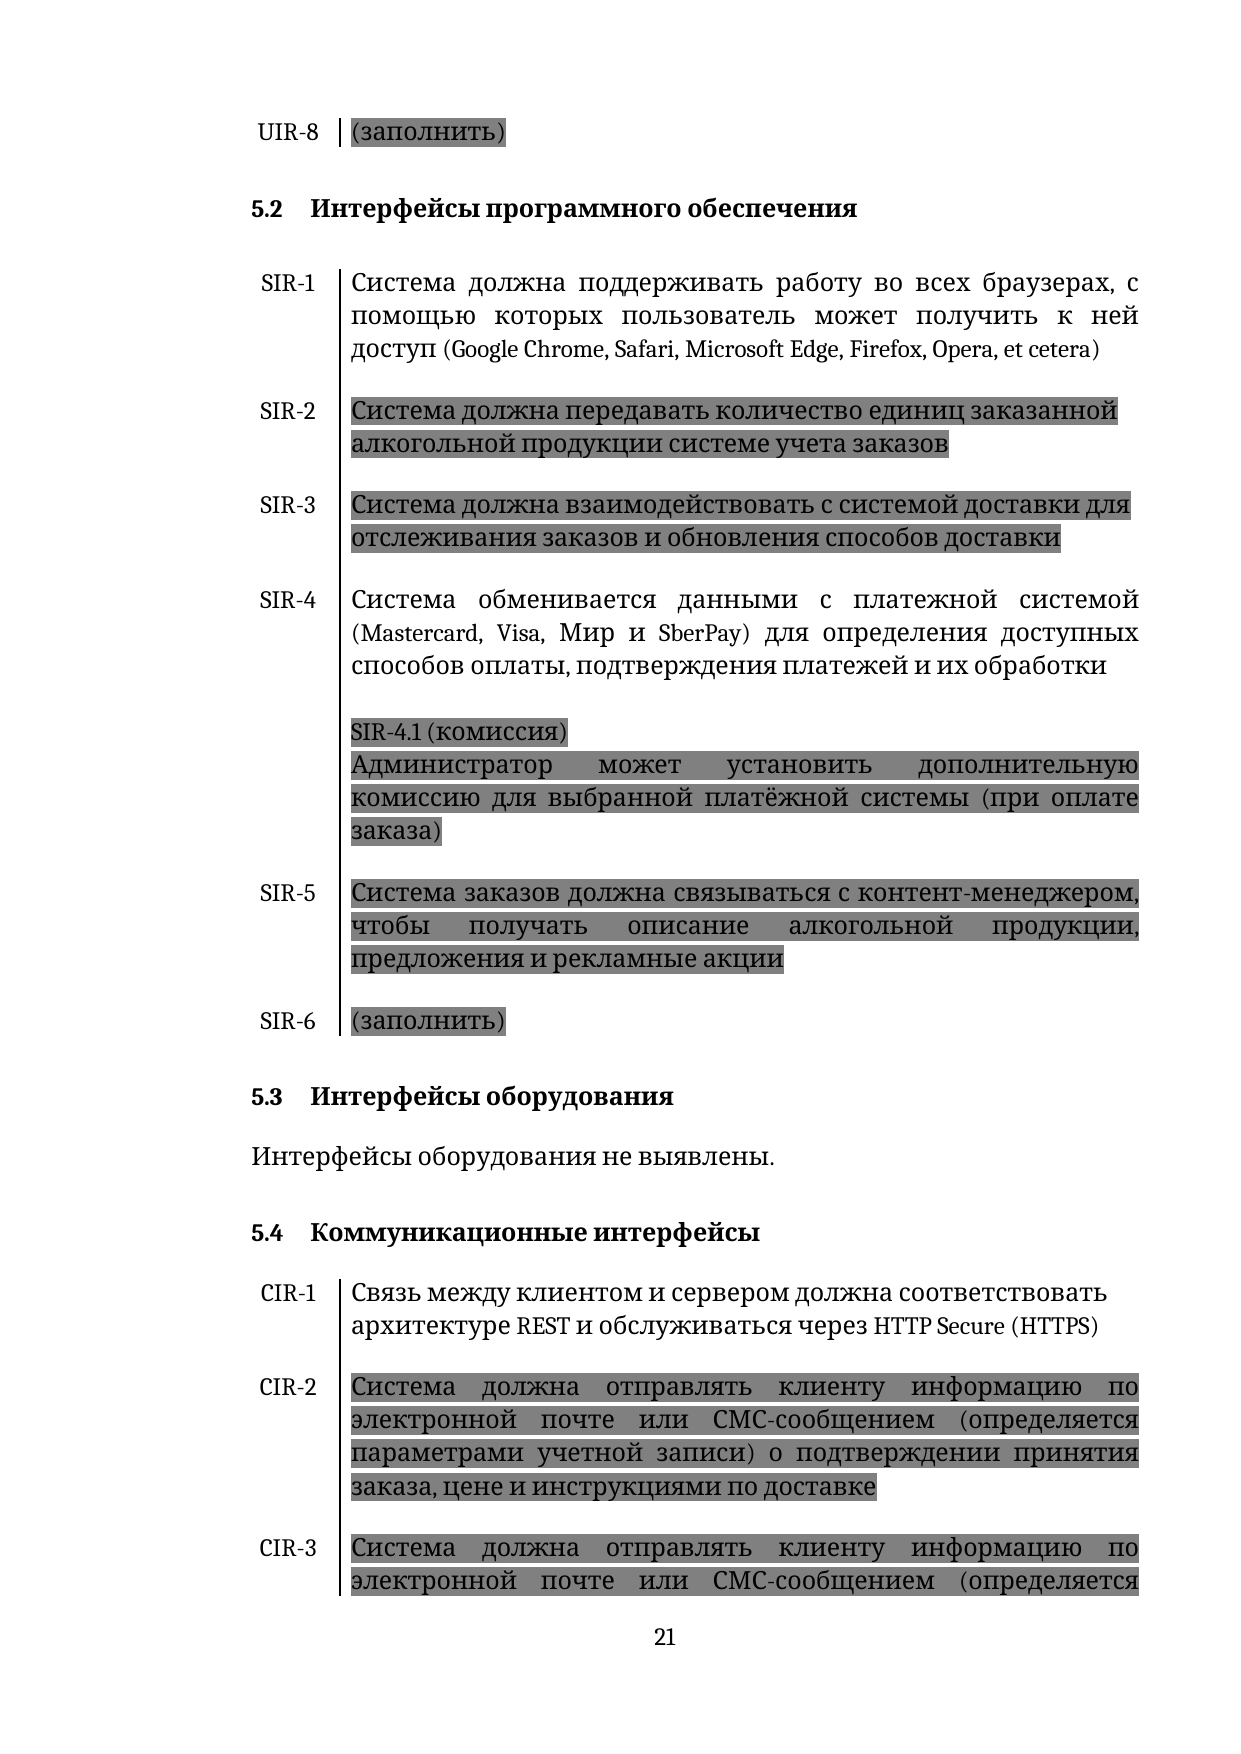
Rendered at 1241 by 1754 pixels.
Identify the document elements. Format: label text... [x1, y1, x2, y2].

table_cell (заполнить) [341, 118, 1151, 147]
table_header Связь между клиентом и сервером должна соответствовать архитектуре REST и обслуживаться через HTTP Secure (HTTPS) [341, 1279, 1151, 1373]
table_cell CIR-2 [236, 1373, 339, 1534]
table_header CIR-1 [236, 1279, 339, 1373]
table_cell Система заказов должна связываться с контент-менеджером, чтобы получать описание алкогольной продукции, предложения и рекламные акции [341, 879, 1151, 1007]
table_cell UIR-8 [236, 118, 339, 147]
table_cell Система должна взаимодействовать с системой доставки для отслеживания заказов и обновления способов доставки [341, 491, 1151, 586]
table_cell (заполнить) [341, 1007, 1151, 1036]
table_cell Система обменивается данными с платежной системой (Mastercard, Visa, Мир и SberPay) для определения доступных способов оплаты, подтверждения платежей и их обработки SIR-4.1 (комиссия) Администратор может установить дополнительную комиссию для выбранной платёжной системы (при оплате заказа) [341, 586, 1151, 879]
table_cell SIR-3 [236, 491, 339, 586]
table_cell Система должна отправлять клиенту информацию по электронной почте или СМС-сообщением (определяется параметрами учетной записи) о подтверждении принятия заказа, цене и инструкциями по доставке [341, 1373, 1151, 1534]
table_header Система должна поддерживать работу во всех браузерах, с помощью которых пользователь может получить к ней доступ (Google Chrome, Safari, Microsoft Edge, Firefox, Opera, et cetera) [341, 269, 1151, 397]
table_cell Система должна отправлять клиенту информацию по электронной почте или СМС-сообщением (определяется [341, 1534, 1151, 1596]
table_cell SIR-6 [236, 1007, 339, 1036]
list Интерфейсы программного обеспечения [251, 194, 1152, 223]
list Коммуникационные интерфейсы [251, 1219, 1152, 1247]
text Интерфейсы оборудования не выявлены. [177, 1143, 1152, 1171]
table_cell CIR-3 [236, 1534, 339, 1596]
list Интерфейсы оборудования [251, 1083, 1152, 1112]
table_cell SIR-4 [236, 586, 339, 879]
table_cell SIR-2 [236, 397, 339, 491]
table_cell SIR-5 [236, 879, 339, 1007]
table_cell Система должна передавать количество единиц заказанной алкогольной продукции системе учета заказов [341, 397, 1151, 491]
table_header SIR-1 [236, 269, 339, 397]
